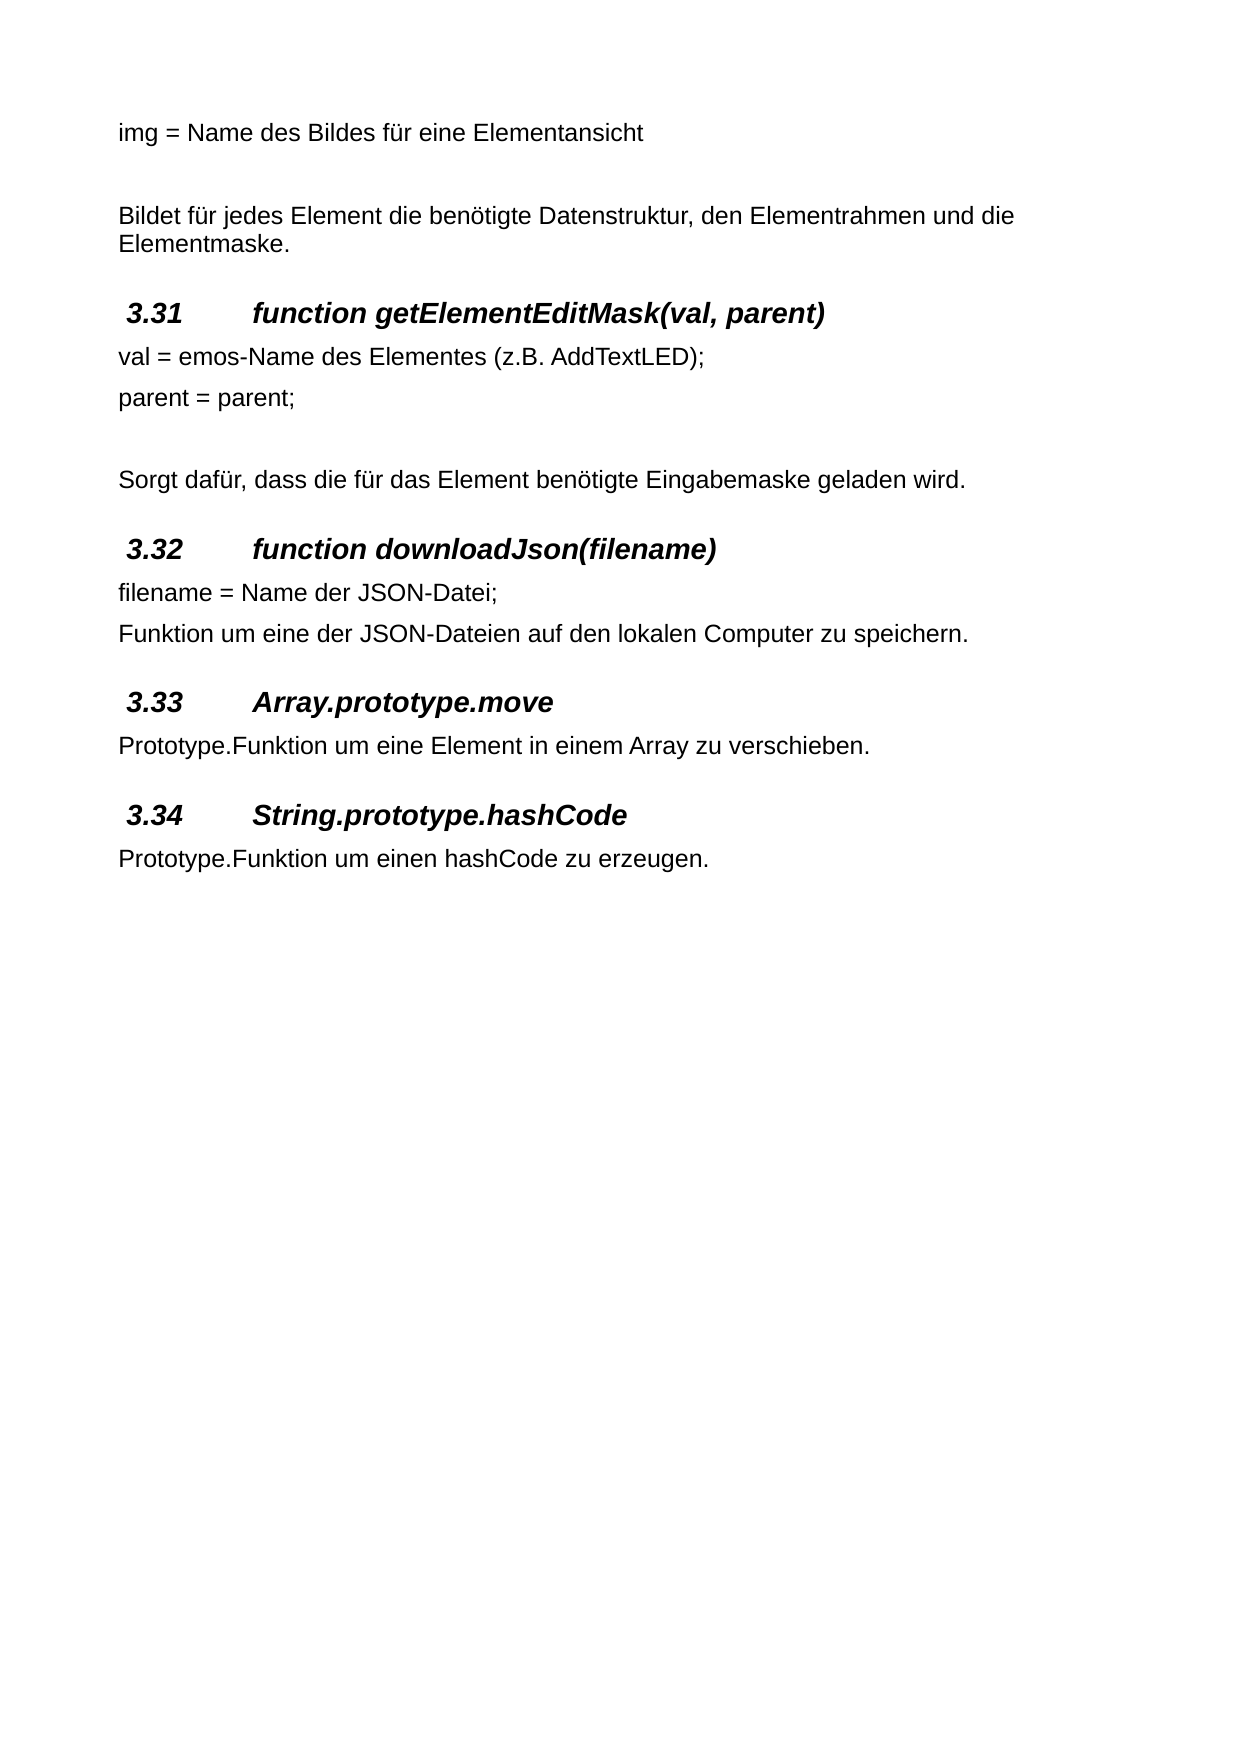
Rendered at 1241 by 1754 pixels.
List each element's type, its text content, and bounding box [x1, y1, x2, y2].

text Bildet für jedes Element die benötigte Datenstruktur, den Elementrahmen und die Elementmaske. [118, 201, 1122, 258]
subtitle function getElementEditMask(val, parent) [118, 296, 1122, 329]
subtitle String.prototype.hashCode [118, 797, 1122, 831]
text Sorgt dafür, dass die für das Element benötigte Eingabemaske geladen wird. [118, 465, 1122, 494]
text parent = parent; [118, 383, 1122, 412]
text val = emos-Name des Elementes (z.B. AddTextLED); [118, 342, 1122, 370]
text Prototype.Funktion um eine Element in einem Array zu verschieben. [118, 731, 1122, 760]
text filename = Name der JSON-Datei; [118, 578, 1122, 606]
subtitle function downloadJson(filename) [118, 532, 1122, 565]
text Funktion um eine der JSON-Dateien auf den lokalen Computer zu speichern. [118, 619, 1122, 648]
text img = Name des Bildes für eine Elementansicht [118, 118, 1122, 147]
text Prototype.Funktion um einen hashCode zu erzeugen. [118, 843, 1122, 872]
subtitle Array.prototype.move [118, 685, 1122, 719]
